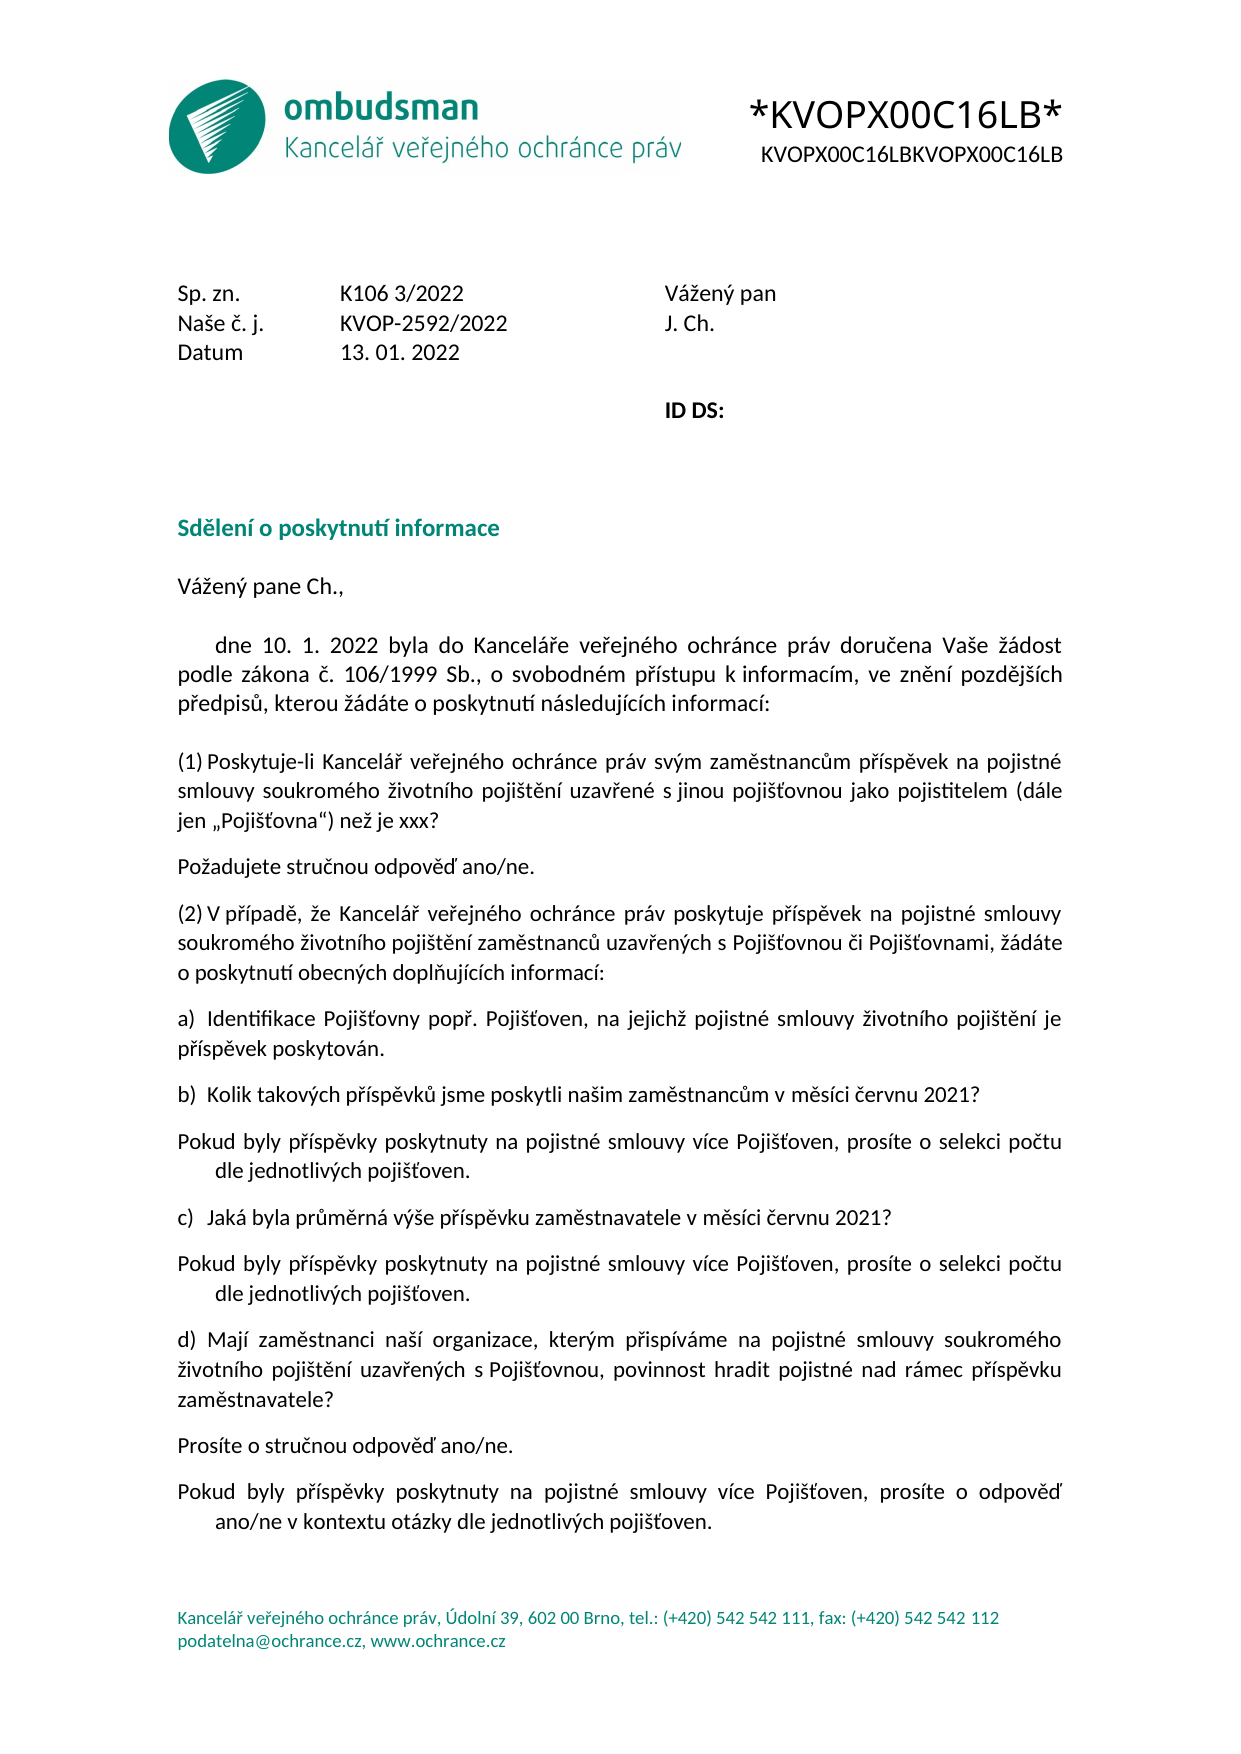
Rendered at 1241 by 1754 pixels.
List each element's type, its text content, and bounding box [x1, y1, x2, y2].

table_header Sp. zn. Naše č. j. Datum [177, 220, 340, 513]
text Pokud byly příspěvky poskytnuty na pojistné smlouvy více Pojišťoven, prosíte o selekci počtu dle jednotlivých pojišťoven. [177, 1249, 1063, 1307]
list Identifikace Pojišťovny popř. Pojišťoven, na jejichž pojistné smlouvy životního pojištění je příspěvek poskytován. [177, 1004, 1063, 1062]
list Poskytuje-li Kancelář veřejného ochránce práv svým zaměstnancům příspěvek na pojistné smlouvy soukromého životního pojištění uzavřené s jinou pojišťovnou jako pojistitelem (dále jen „Pojišťovna“) než je xxx? [177, 747, 1063, 834]
text Vážený pane Ch., [177, 571, 1063, 600]
table_header K106 3/2022 KVOP-2592/2022 13. 01. 2022 [340, 220, 664, 513]
text Požadujete stručnou odpověď ano/ne. [177, 852, 1063, 881]
text Pokud byly příspěvky poskytnuty na pojistné smlouvy více Pojišťoven, prosíte o odpověď ano/ne v kontextu otázky dle jednotlivých pojišťoven. [177, 1477, 1063, 1535]
subtitle Sdělení o poskytnutí informace [177, 513, 1063, 543]
text Pokud byly příspěvky poskytnuty na pojistné smlouvy více Pojišťoven, prosíte o selekci počtu dle jednotlivých pojišťoven. [177, 1127, 1063, 1185]
list V případě, že Kancelář veřejného ochránce práv poskytuje příspěvek na pojistné smlouvy soukromého životního pojištění zaměstnanců uzavřených s Pojišťovnou či Pojišťovnami, žádáte o poskytnutí obecných doplňujících informací: [177, 899, 1063, 986]
table_header Vážený pan J. Ch. ID DS: [665, 220, 1085, 513]
list Jaká byla průměrná výše příspěvku zaměstnavatele v měsíci červnu 2021? [177, 1203, 1063, 1231]
list Kolik takových příspěvků jsme poskytli našim zaměstnancům v měsíci červnu 2021? [177, 1081, 1063, 1109]
text dne 10. 1. 2022 byla do Kanceláře veřejného ochránce práv doručena Vaše žádost podle zákona č. 106/1999 Sb., o svobodném přístupu k informacím, ve znění pozdějších předpisů, kterou žádáte o poskytnutí následujících informací: [177, 630, 1063, 717]
text Prosíte o stručnou odpověď ano/ne. [177, 1431, 1063, 1459]
list Mají zaměstnanci naší organizace, kterým přispíváme na pojistné smlouvy soukromého životního pojištění uzavřených s Pojišťovnou, povinnost hradit pojistné nad rámec příspěvku zaměstnavatele? [177, 1325, 1063, 1413]
